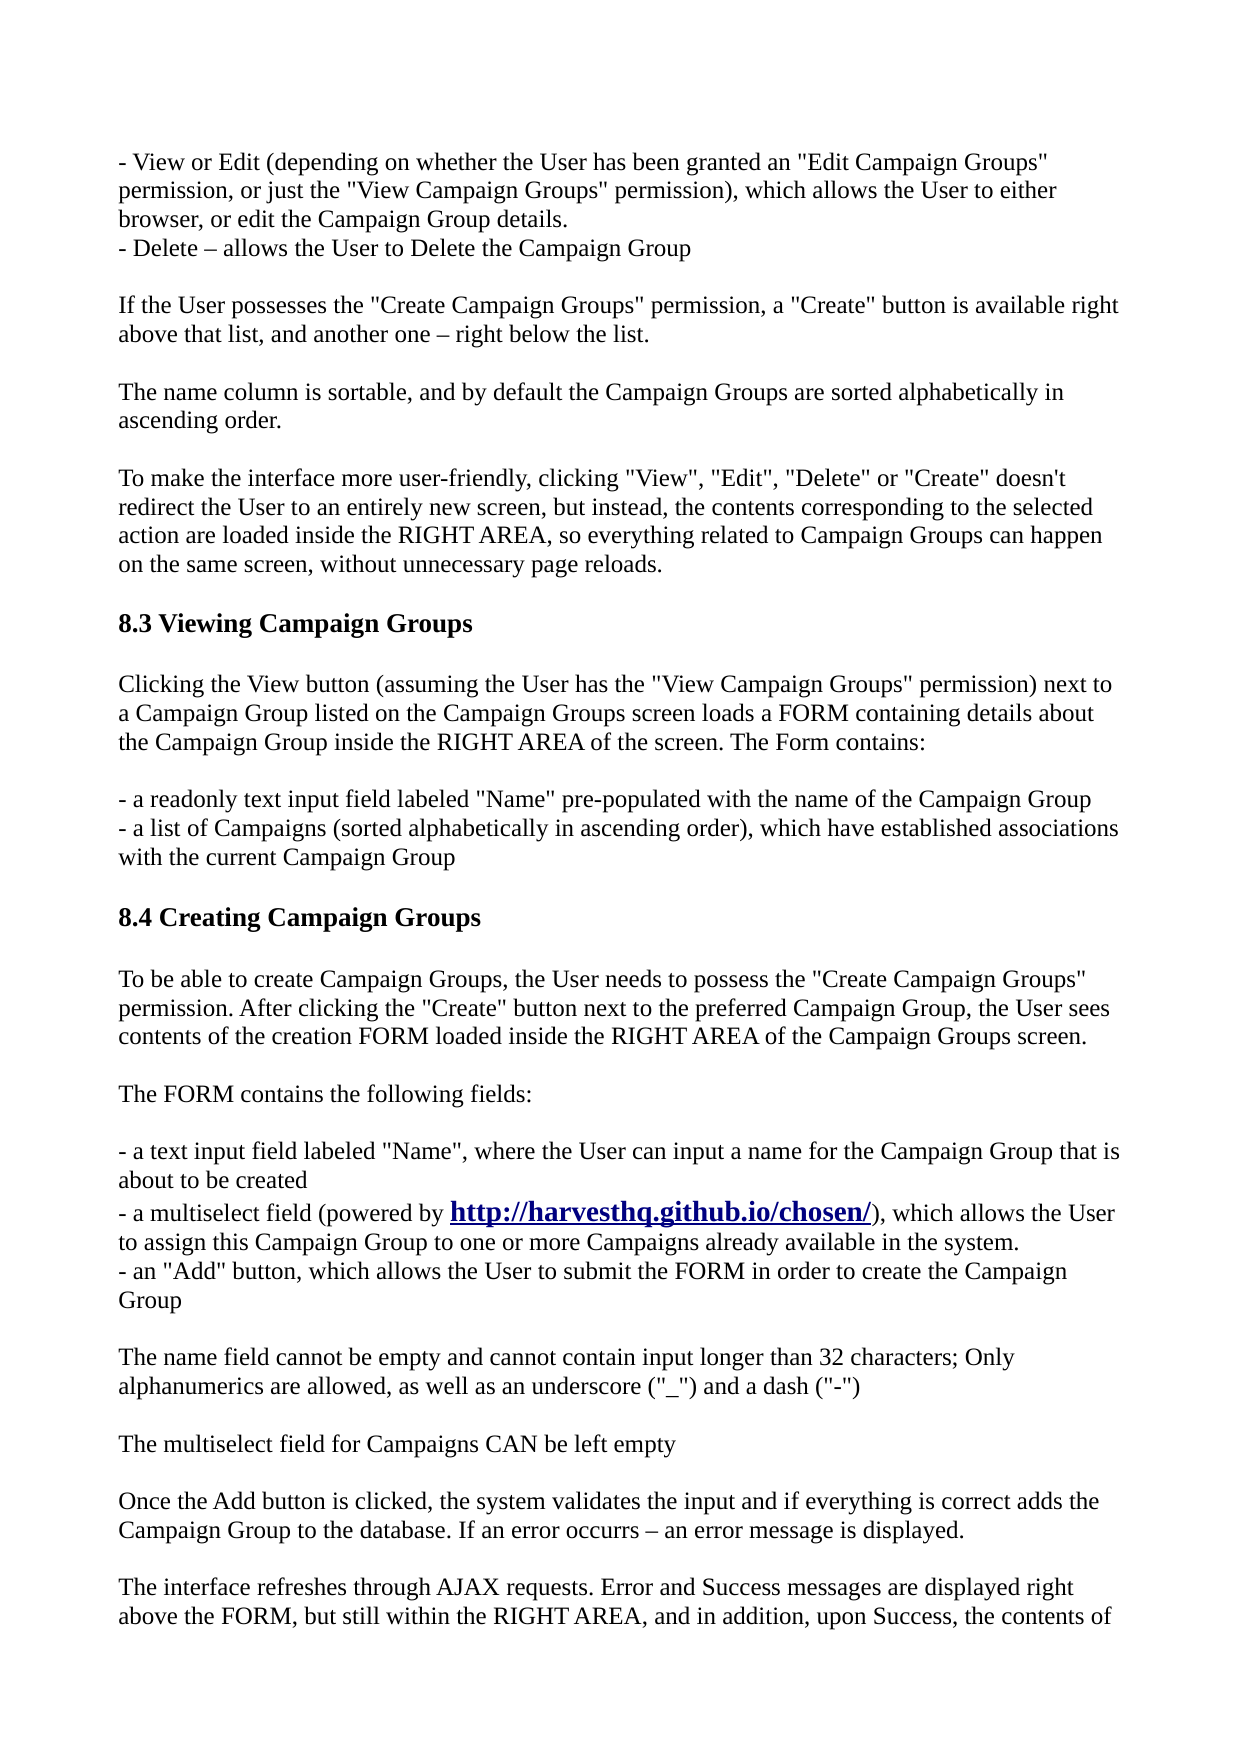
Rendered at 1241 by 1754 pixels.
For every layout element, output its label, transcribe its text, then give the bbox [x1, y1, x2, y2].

text - View or Edit (depending on whether the User has been granted an "Edit Campaign Groups" permission, or just the "View Campaign Groups" permission), which allows the User to either browser, or edit the Campaign Group details. - Delete – allows the User to Delete the Campaign Group If the User possesses the "Create Campaign Groups" permission, a "Create" button is available right above that list, and another one – right below the list. The name column is sortable, and by default the Campaign Groups are sorted alphabetically in ascending order. To make the interface more user-friendly, clicking "View", "Edit", "Delete" or "Create" doesn't redirect the User to an entirely new screen, but instead, the contents corresponding to the selected action are loaded inside the RIGHT AREA, so everything related to Campaign Groups can happen on the same screen, without unnecessary page reloads. 8.3 Viewing Campaign Groups Clicking the View button (assuming the User has the "View Campaign Groups" permission) next to a Campaign Group listed on the Campaign Groups screen loads a FORM containing details about the Campaign Group inside the RIGHT AREA of the screen. The Form contains: - a readonly text input field labeled "Name" pre-populated with the name of the Campaign Group - a list of Campaigns (sorted alphabetically in ascending order), which have established associations with the current Campaign Group 8.4 Creating Campaign Groups To be able to create Campaign Groups, the User needs to possess the "Create Campaign Groups" permission. After clicking the "Create" button next to the preferred Campaign Group, the User sees contents of the creation FORM loaded inside the RIGHT AREA of the Campaign Groups screen. The FORM contains the following fields: - a text input field labeled "Name", where the User can input a name for the Campaign Group that is about to be created - a multiselect field (powered by http://harvesthq.github.io/chosen/), which allows the User to assign this Campaign Group to one or more Campaigns already available in the system. - an "Add" button, which allows the User to submit the FORM in order to create the Campaign Group The name field cannot be empty and cannot contain input longer than 32 characters; Only alphanumerics are allowed, as well as an underscore ("_") and a dash ("-") The multiselect field for Campaigns CAN be left empty Once the Add button is clicked, the system validates the input and if everything is correct adds the Campaign Group to the database. If an error occurrs – an error message is displayed. The interface refreshes through AJAX requests. Error and Success messages are displayed right above the FORM, but still within the RIGHT AREA, and in addition, upon Success, the contents of [118, 118, 1122, 1630]
